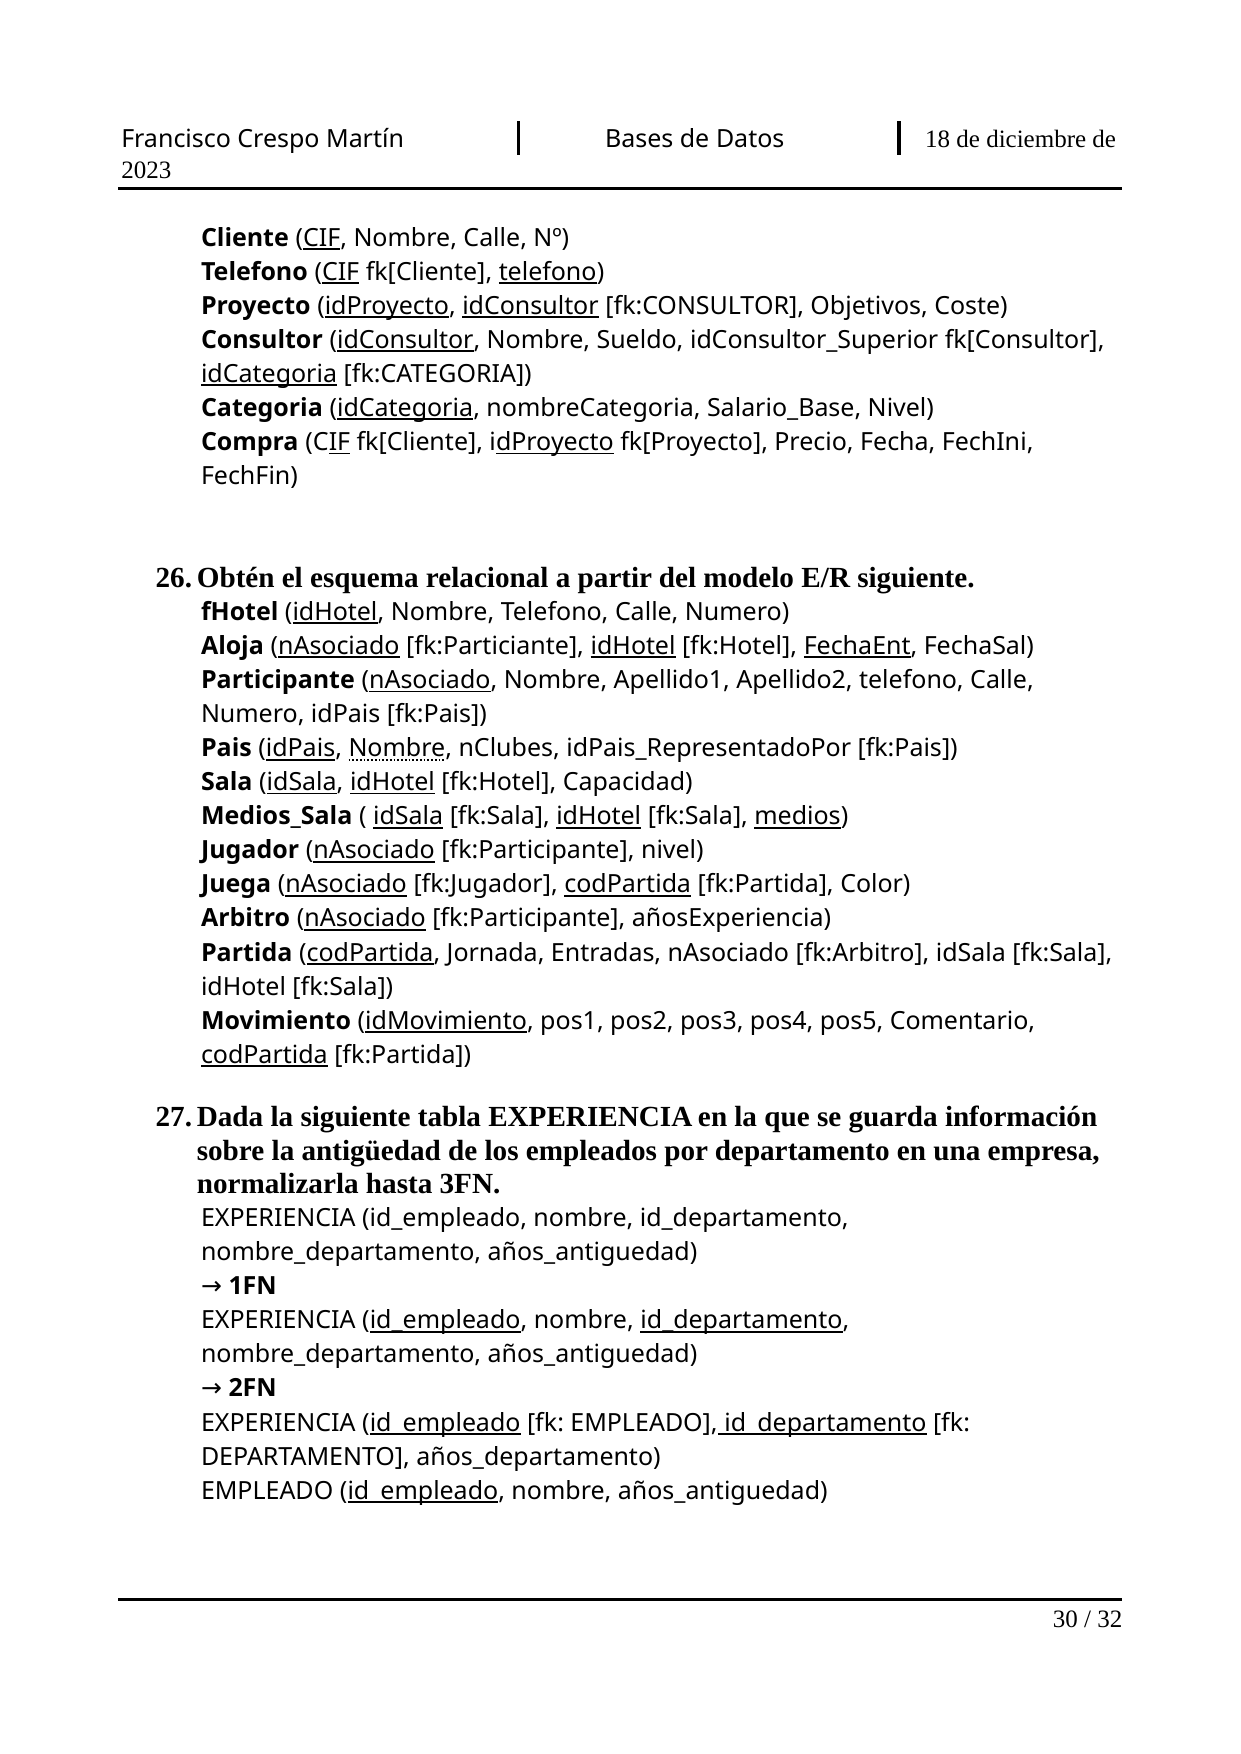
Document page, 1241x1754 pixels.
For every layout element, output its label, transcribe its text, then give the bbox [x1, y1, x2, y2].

subtitle Partida (codPartida, Jornada, Entradas, nAsociado [fk:Arbitro], idSala [fk:Sala], idHotel [fk:Sala]) [201, 934, 1122, 1002]
subtitle fHotel (idHotel, Nombre, Telefono, Calle, Numero) [201, 593, 1122, 628]
subtitle Consultor (idConsultor, Nombre, Sueldo, idConsultor_Superior fk[Consultor], idCategoria [fk:CATEGORIA]) [201, 322, 1122, 390]
subtitle Arbitro (nAsociado [fk:Participante], añosExperiencia) [201, 900, 1122, 934]
subtitle Participante (nAsociado, Nombre, Apellido1, Apellido2, telefono, Calle, Numero, idPais [fk:Pais]) [201, 662, 1122, 730]
subtitle Categoria (idCategoria, nombreCategoria, Salario_Base, Nivel) [201, 390, 1122, 424]
subtitle Movimiento (idMovimiento, pos1, pos2, pos3, pos4, pos5, Comentario, codPartida [fk:Partida]) [201, 1002, 1122, 1070]
subtitle EXPERIENCIA (id_empleado, nombre, id_departamento, nombre_departamento, años_antiguedad) [201, 1302, 1122, 1370]
subtitle Medios_Sala ( idSala [fk:Sala], idHotel [fk:Sala], medios) [201, 798, 1122, 832]
subtitle EXPERIENCIA (id_empleado, nombre, id_departamento, nombre_departamento, años_antiguedad) [201, 1200, 1122, 1268]
subtitle EMPLEADO (id_empleado, nombre, años_antiguedad) [201, 1472, 1122, 1506]
subtitle EXPERIENCIA (id_empleado [fk: EMPLEADO], id_departamento [fk: DEPARTAMENTO], años_departamento) [201, 1404, 1122, 1472]
subtitle → 1FN [201, 1268, 1122, 1302]
subtitle Sala (idSala, idHotel [fk:Hotel], Capacidad) [201, 764, 1122, 798]
subtitle Proyecto (idProyecto, idConsultor [fk:CONSULTOR], Objetivos, Coste) [201, 287, 1122, 322]
subtitle Obtén el esquema relacional a partir del modelo E/R siguiente. [155, 560, 1122, 593]
subtitle Dada la siguiente tabla EXPERIENCIA en la que se guarda información sobre la antigüedad de los empleados por departamento en una empresa, normalizarla hasta 3FN. [155, 1099, 1122, 1200]
subtitle Aloja (nAsociado [fk:Particiante], idHotel [fk:Hotel], FechaEnt, FechaSal) [201, 628, 1122, 662]
subtitle Compra (CIF fk[Cliente], idProyecto fk[Proyecto], Precio, Fecha, FechIni, FechFin) [201, 424, 1122, 492]
subtitle Pais (idPais, Nombre, nClubes, idPais_RepresentadoPor [fk:Pais]) [201, 730, 1122, 764]
subtitle Cliente (CIF, Nombre, Calle, Nº) [201, 219, 1122, 253]
subtitle Jugador (nAsociado [fk:Participante], nivel) [201, 832, 1122, 866]
subtitle Juega (nAsociado [fk:Jugador], codPartida [fk:Partida], Color) [201, 866, 1122, 900]
subtitle → 2FN [201, 1370, 1122, 1404]
subtitle Telefono (CIF fk[Cliente], telefono) [201, 253, 1122, 287]
